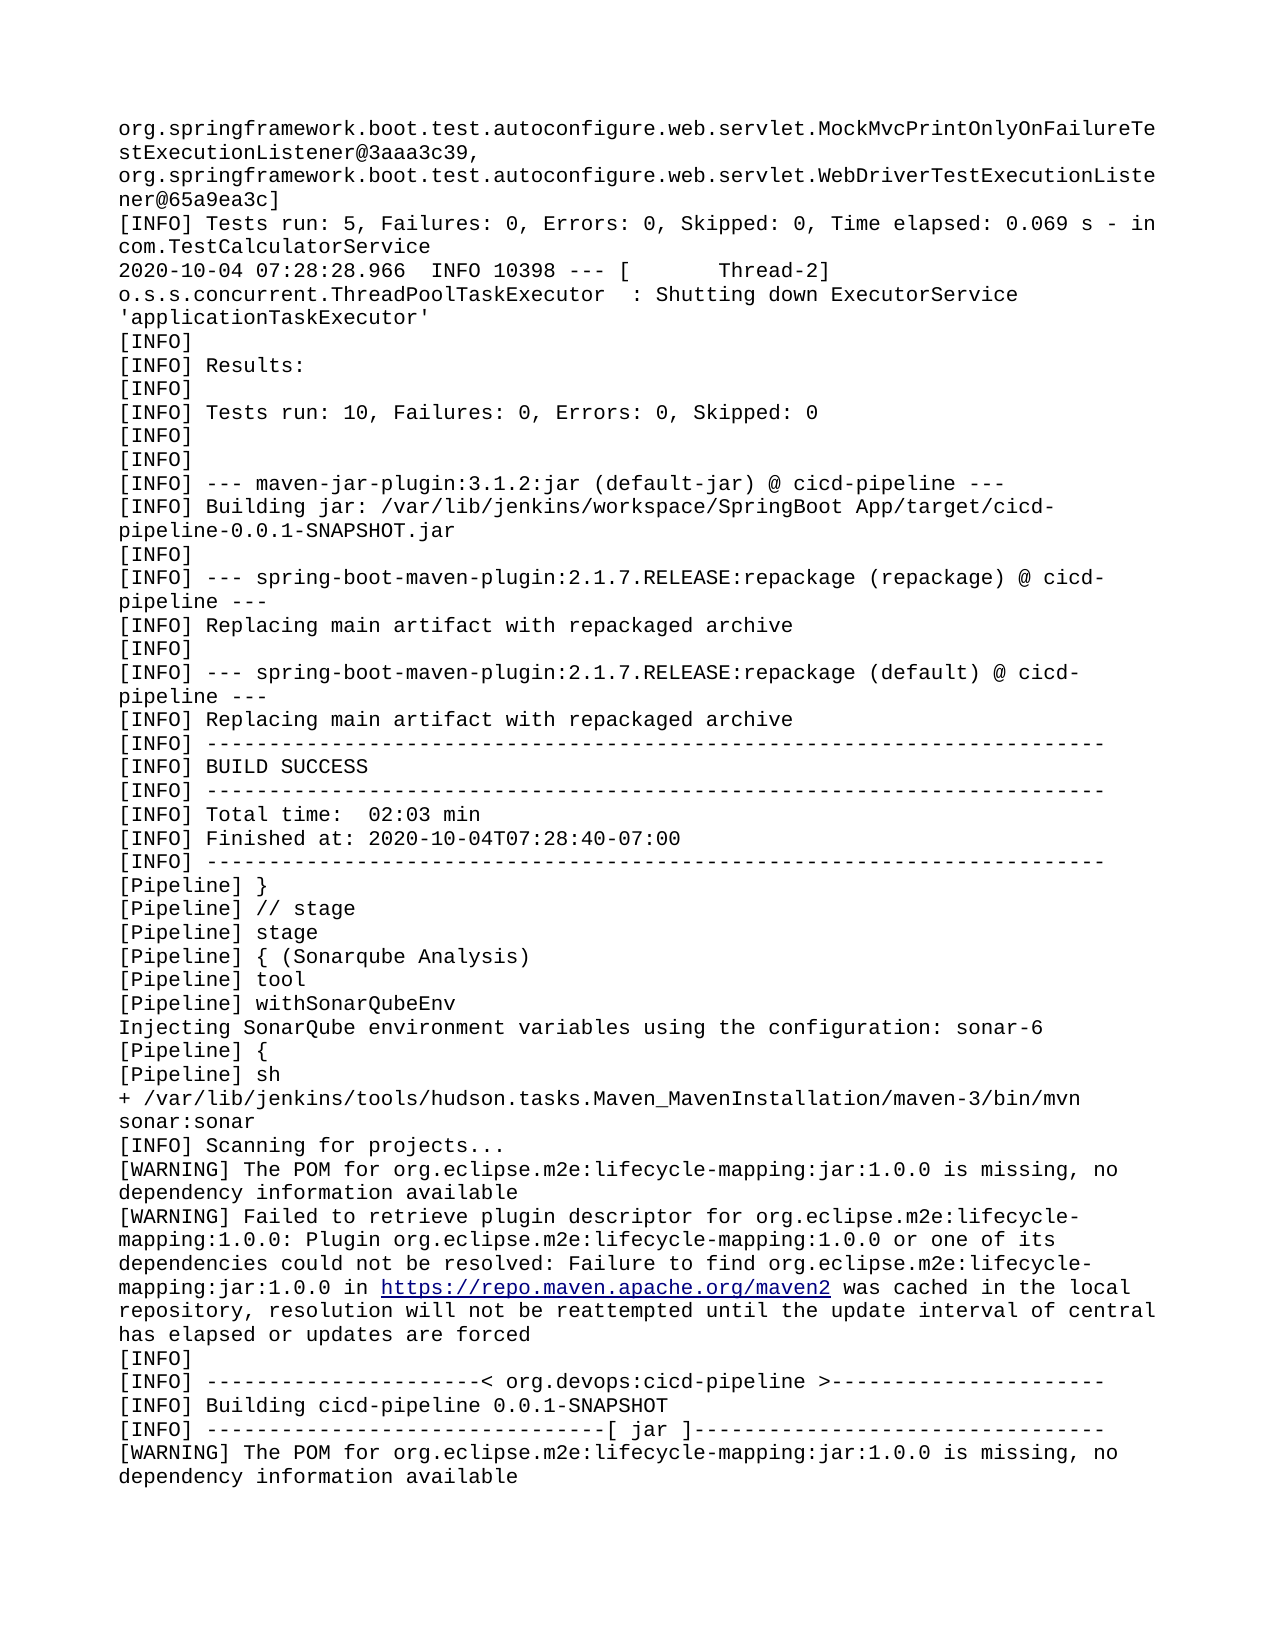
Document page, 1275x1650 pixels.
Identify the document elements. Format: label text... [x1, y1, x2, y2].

text [Pipeline] sh [118, 1064, 1157, 1088]
text [INFO] Building jar: /var/lib/jenkins/workspace/SpringBoot App/target/cicd-pipeline-0.0.1-SNAPSHOT.jar [118, 496, 1157, 544]
text [INFO] --- maven-jar-plugin:3.1.2:jar (default-jar) @ cicd-pipeline --- [118, 473, 1157, 496]
text [WARNING] Failed to retrieve plugin descriptor for org.eclipse.m2e:lifecycle-mapping:1.0.0: Plugin org.eclipse.m2e:lifecycle-mapping:1.0.0 or one of its dependencies could not be resolved: Failure to find org.eclipse.m2e:lifecycle-mapping:jar:1.0.0 in https://repo.maven.apache.org/maven2 was cached in the local repository, resolution will not be reattempted until the update interval of central has elapsed or updates are forced [118, 1206, 1157, 1348]
text [INFO] --- spring-boot-maven-plugin:2.1.7.RELEASE:repackage (repackage) @ cicd-pipeline --- [118, 567, 1157, 615]
text [Pipeline] tool [118, 969, 1157, 993]
text [Pipeline] { (Sonarqube Analysis) [118, 946, 1157, 969]
text [Pipeline] withSonarQubeEnv [118, 993, 1157, 1017]
text [INFO] [118, 449, 1157, 473]
text + /var/lib/jenkins/tools/hudson.tasks.Maven_MavenInstallation/maven-3/bin/mvn sonar:sonar [118, 1088, 1157, 1135]
text [INFO] [118, 378, 1157, 402]
text [INFO] Finished at: 2020-10-04T07:28:40-07:00 [118, 827, 1157, 851]
text [Pipeline] stage [118, 922, 1157, 946]
text [Pipeline] // stage [118, 898, 1157, 922]
text [Pipeline] } [118, 875, 1157, 898]
text [Pipeline] { [118, 1040, 1157, 1064]
text 2020-10-04 07:28:28.966 INFO 10398 --- [ Thread-2] o.s.s.concurrent.ThreadPoolTaskExecutor : Shutting down ExecutorService 'applicationTaskExecutor' [118, 260, 1157, 331]
text [INFO] [118, 331, 1157, 354]
text [INFO] [118, 1348, 1157, 1371]
text [INFO] Replacing main artifact with repackaged archive [118, 709, 1157, 733]
text [INFO] ----------------------< org.devops:cicd-pipeline >---------------------- [118, 1371, 1157, 1395]
text [WARNING] The POM for org.eclipse.m2e:lifecycle-mapping:jar:1.0.0 is missing, no dependency information available [118, 1158, 1157, 1206]
text [INFO] ------------------------------------------------------------------------ [118, 733, 1157, 757]
text [INFO] ------------------------------------------------------------------------ [118, 780, 1157, 804]
text [WARNING] The POM for org.eclipse.m2e:lifecycle-mapping:jar:1.0.0 is missing, no dependency information available [118, 1442, 1157, 1489]
text [INFO] [118, 638, 1157, 662]
text [INFO] Total time: 02:03 min [118, 804, 1157, 827]
text [INFO] [118, 544, 1157, 567]
text [INFO] Building cicd-pipeline 0.0.1-SNAPSHOT [118, 1395, 1157, 1419]
text [INFO] ------------------------------------------------------------------------ [118, 851, 1157, 875]
text [INFO] Tests run: 5, Failures: 0, Errors: 0, Skipped: 0, Time elapsed: 0.069 s - in com.TestCalculatorService [118, 213, 1157, 260]
text org.springframework.boot.test.autoconfigure.web.servlet.MockMvcPrintOnlyOnFailureTestExecutionListener@3aaa3c39, org.springframework.boot.test.autoconfigure.web.servlet.WebDriverTestExecutionListener@65a9ea3c] [118, 118, 1157, 213]
text [INFO] BUILD SUCCESS [118, 757, 1157, 780]
text [INFO] Replacing main artifact with repackaged archive [118, 615, 1157, 638]
text [INFO] --- spring-boot-maven-plugin:2.1.7.RELEASE:repackage (default) @ cicd-pipeline --- [118, 662, 1157, 709]
text [INFO] Scanning for projects... [118, 1135, 1157, 1158]
text [INFO] Results: [118, 354, 1157, 378]
text [INFO] [118, 426, 1157, 449]
text Injecting SonarQube environment variables using the configuration: sonar-6 [118, 1017, 1157, 1040]
text [INFO] --------------------------------[ jar ]--------------------------------- [118, 1419, 1157, 1442]
text [INFO] Tests run: 10, Failures: 0, Errors: 0, Skipped: 0 [118, 402, 1157, 426]
